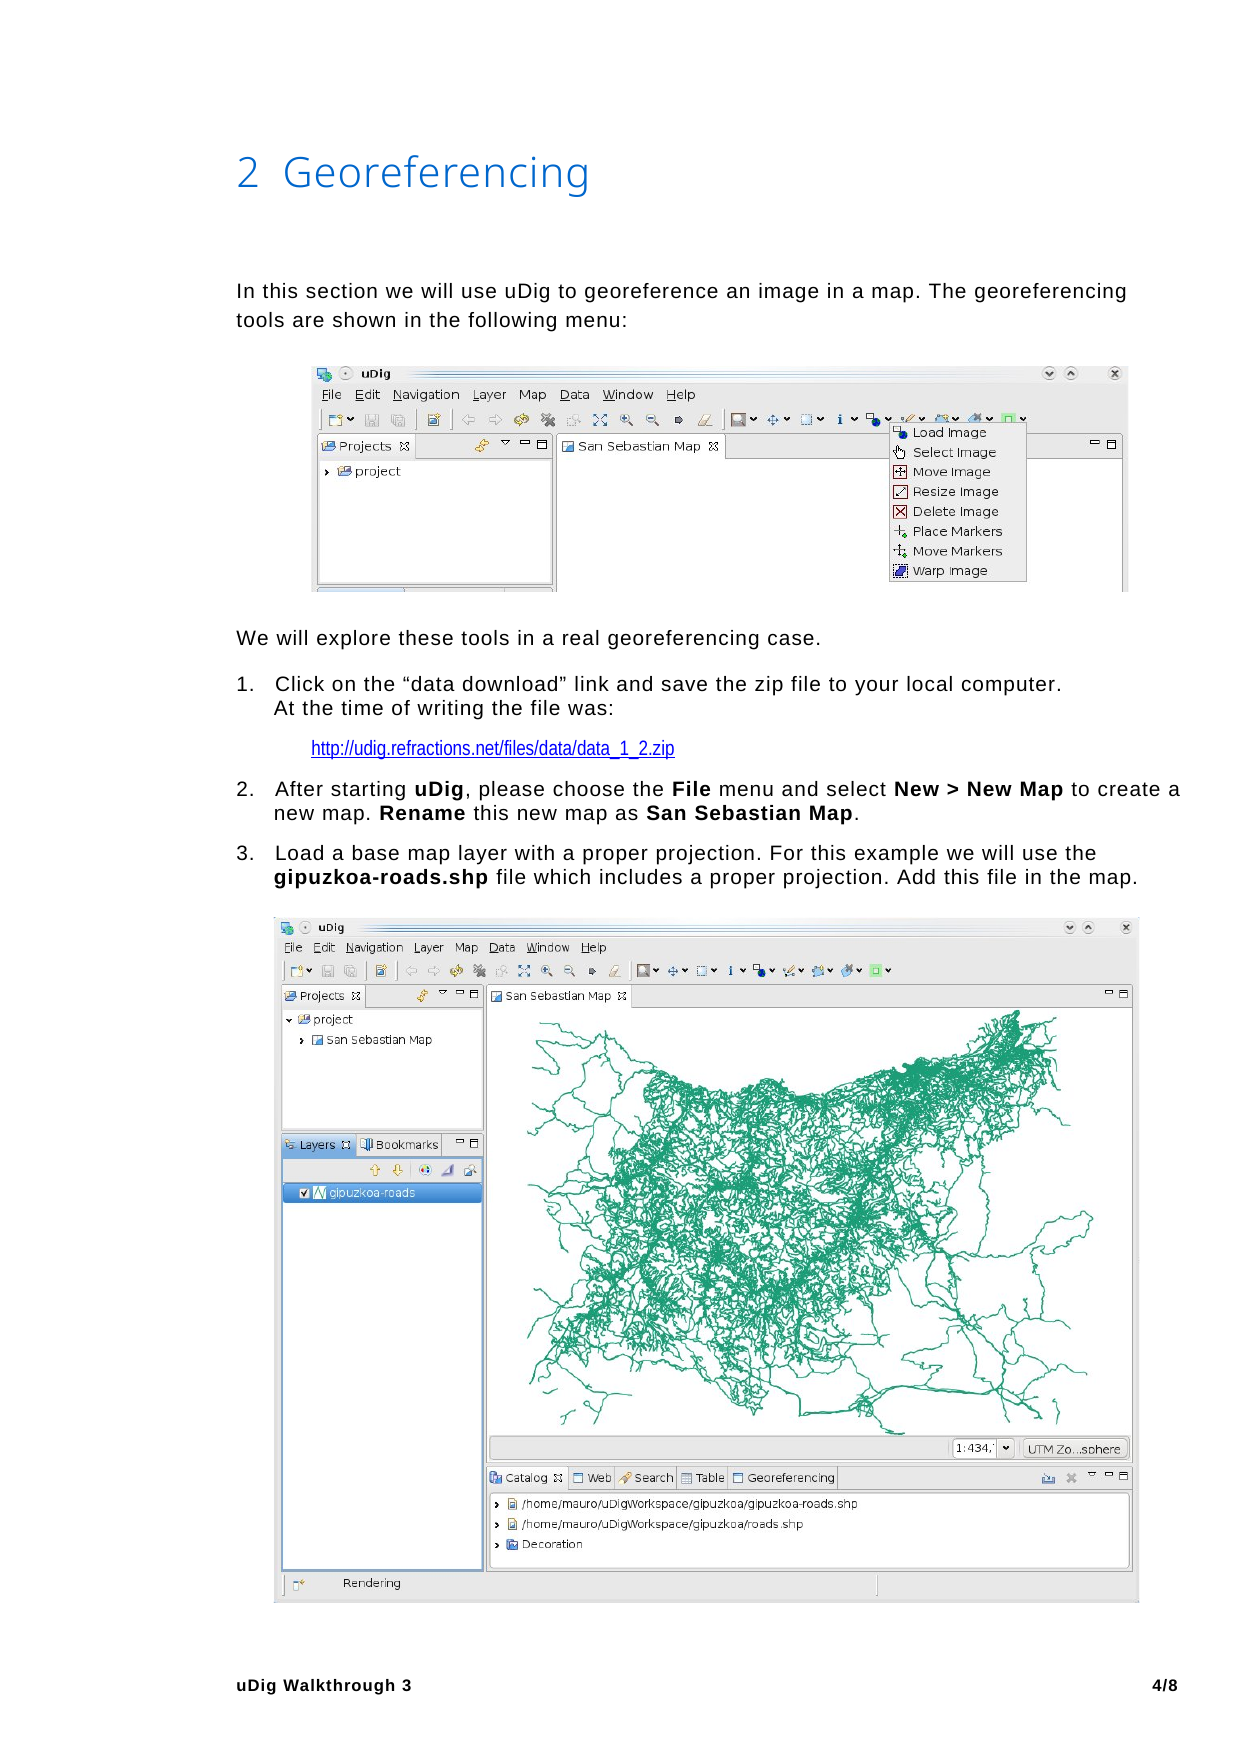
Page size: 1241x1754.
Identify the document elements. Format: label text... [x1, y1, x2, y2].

text We will explore these tools in a real georeferencing case. [236, 625, 1181, 649]
list After starting uDig, please choose the File menu and select New > New Map to create a new map. Rename this new map as San Sebastian Map. [236, 777, 1181, 824]
picture [311, 366, 1129, 592]
subtitle Georeferencing [236, 143, 1181, 200]
list Click on the “data download” link and save the zip file to your local computer. At the time of writing the file was: [236, 671, 1181, 719]
text In this section we will use uDig to georeference an image in a map. The georeferencing tools are shown in the following menu: [236, 279, 1181, 332]
picture [273, 917, 1140, 1603]
list Load a base map layer with a proper projection. For this example we will use the gipuzkoa-roads.shp file which includes a proper projection. Add this file in the map. [236, 841, 1181, 889]
text http://udig.refractions.net/files/data/data_1_2.zip [311, 736, 1181, 760]
